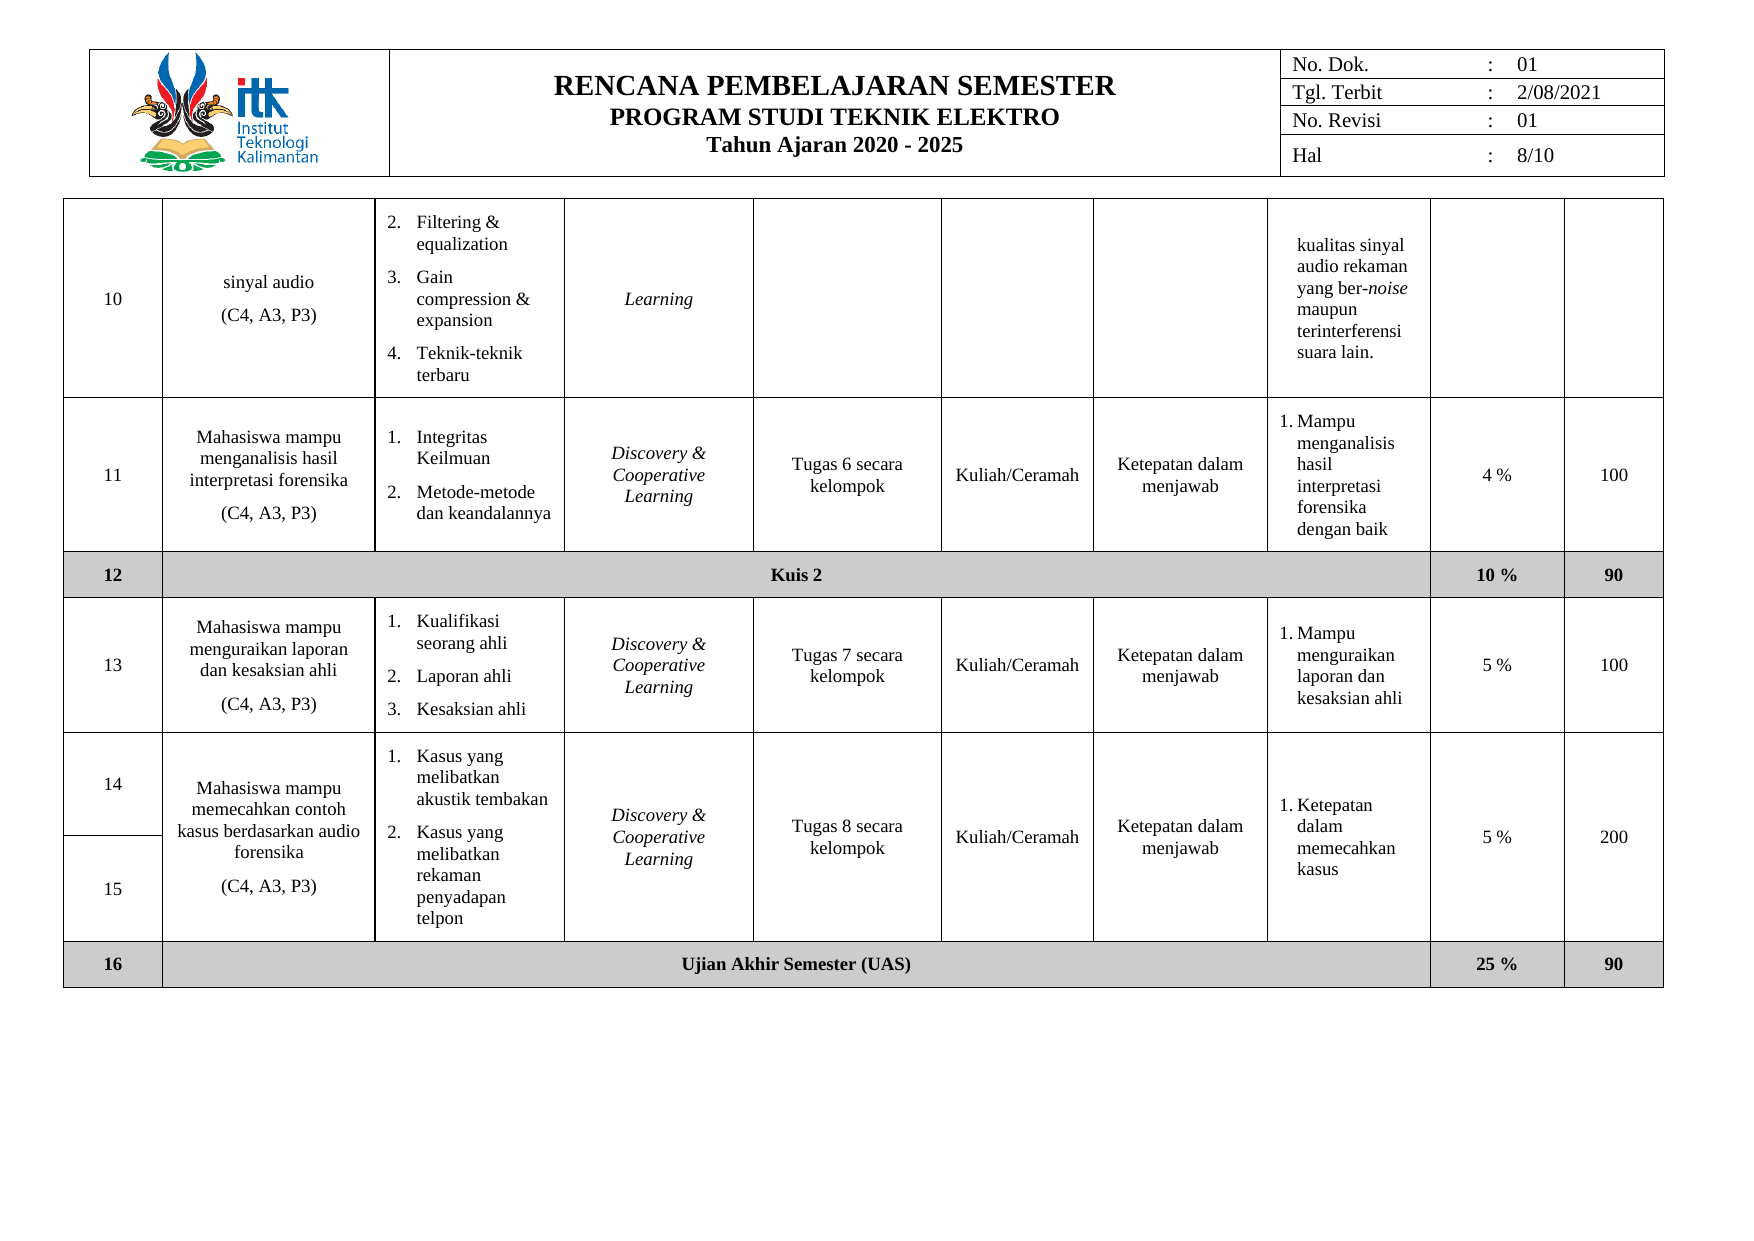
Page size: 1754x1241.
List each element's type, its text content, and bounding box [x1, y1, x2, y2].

table_cell Integritas Keilmuan Metode-metode dan keandalannya [376, 398, 564, 551]
table_cell Discovery & Cooperative Learning [565, 733, 753, 941]
table_cell 11 [64, 398, 162, 551]
table_cell 100 [1565, 598, 1663, 732]
table_cell 16 [64, 942, 162, 987]
table_cell 12 [64, 552, 162, 597]
table_cell 5 % [1431, 598, 1564, 732]
table_cell 90 [1565, 552, 1663, 597]
table_cell [1094, 199, 1267, 397]
table_cell Ketepatan dalam menjawab [1094, 733, 1267, 941]
table_cell Ketepatan dalam memecahkan kasus [1268, 733, 1430, 941]
table_cell Quality & Intelligibility Filtering & equalization Gain compression & expansion Teknik-teknik terbaru [376, 199, 564, 397]
table_cell 15 [64, 836, 162, 941]
table_cell Tugas 8 secara kelompok [754, 733, 941, 941]
table_cell Kuliah/Ceramah [942, 733, 1093, 941]
table_cell Mahasiswa mampu menguraikan laporan dan kesaksian ahli (C4, A3, P3) [163, 598, 374, 732]
table_cell Learning [565, 199, 753, 397]
table_cell Mahasiswa mampu menganalisis hasil interpretasi forensika (C4, A3, P3) [163, 398, 374, 551]
table_cell Kuliah/Ceramah [942, 398, 1093, 551]
table_cell [1431, 199, 1564, 397]
table_cell Ketepatan dalam menjawab [1094, 598, 1267, 732]
table_cell 90 [1565, 942, 1663, 987]
table_cell 25 % [1431, 942, 1564, 987]
table_cell Discovery & Cooperative Learning [565, 398, 753, 551]
table_cell sinyal audio (C4, A3, P3) [163, 199, 374, 397]
picture [127, 50, 322, 176]
table_cell 4 % [1431, 398, 1564, 551]
table_cell 13 [64, 598, 162, 732]
table_cell 200 [1565, 733, 1663, 941]
table_cell Mampu menganalisis hasil interpretasi forensika dengan baik [1268, 398, 1430, 551]
table_cell Mahasiswa mampu memecahkan contoh kasus berdasarkan audio forensika (C4, A3, P3) [163, 733, 374, 941]
table_cell [754, 199, 941, 397]
table_cell Tugas 7 secara kelompok [754, 598, 941, 732]
table_cell Ujian Akhir Semester (UAS) [163, 942, 1430, 987]
table_cell 10 [64, 199, 162, 397]
table_cell Tugas 6 secara kelompok [754, 398, 941, 551]
table_cell [942, 199, 1093, 397]
table_cell Kasus yang melibatkan akustik tembakan Kasus yang melibatkan rekaman penyadapan telpon [376, 733, 564, 941]
table_cell kualitas sinyal audio rekaman yang ber-noise maupun terinterferensi suara lain. [1268, 199, 1430, 397]
table_cell 5 % [1431, 733, 1564, 941]
table_cell [1565, 199, 1663, 397]
table_cell Ketepatan dalam menjawab [1094, 398, 1267, 551]
table_cell 100 [1565, 398, 1663, 551]
table_cell Kualifikasi seorang ahli Laporan ahli Kesaksian ahli [376, 598, 564, 732]
table_cell Kuliah/Ceramah [942, 598, 1093, 732]
table_cell Discovery & Cooperative Learning [565, 598, 753, 732]
table_cell 14 [64, 733, 162, 835]
table_cell 10 % [1431, 552, 1564, 597]
table_cell Kuis 2 [163, 552, 1430, 597]
table_cell Mampu menguraikan laporan dan kesaksian ahli [1268, 598, 1430, 732]
